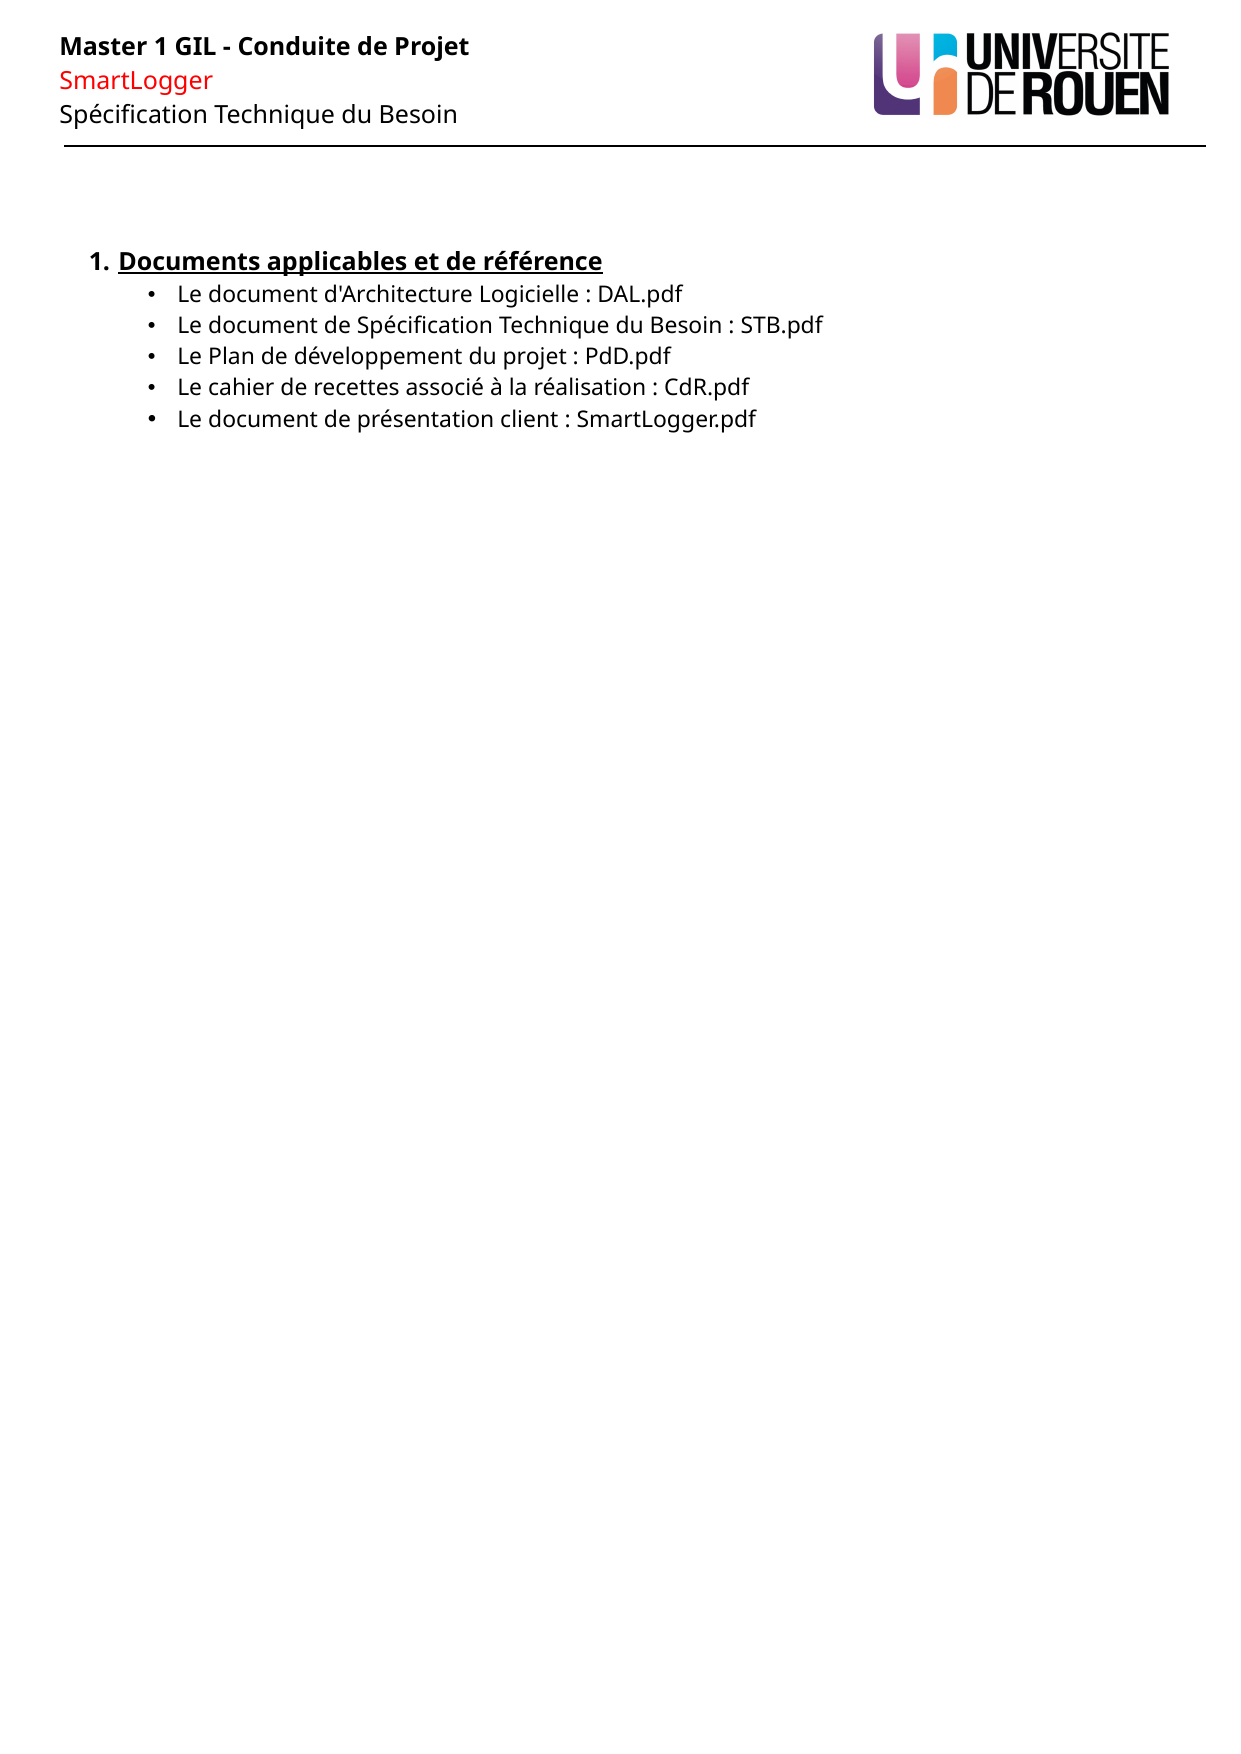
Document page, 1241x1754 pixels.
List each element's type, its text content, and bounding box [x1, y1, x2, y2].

list Le cahier de recettes associé à la réalisation : CdR.pdf [148, 371, 1181, 402]
list Le document de présentation client : SmartLogger.pdf [148, 402, 1181, 434]
list Le Plan de développement du projet : PdD.pdf [148, 340, 1181, 371]
list Le document d'Architecture Logicielle : DAL.pdf [148, 277, 1181, 309]
picture [872, 32, 1170, 118]
subtitle Documents applicables et de référence [88, 243, 1181, 277]
list Le document de Spécification Technique du Besoin : STB.pdf [148, 309, 1181, 340]
